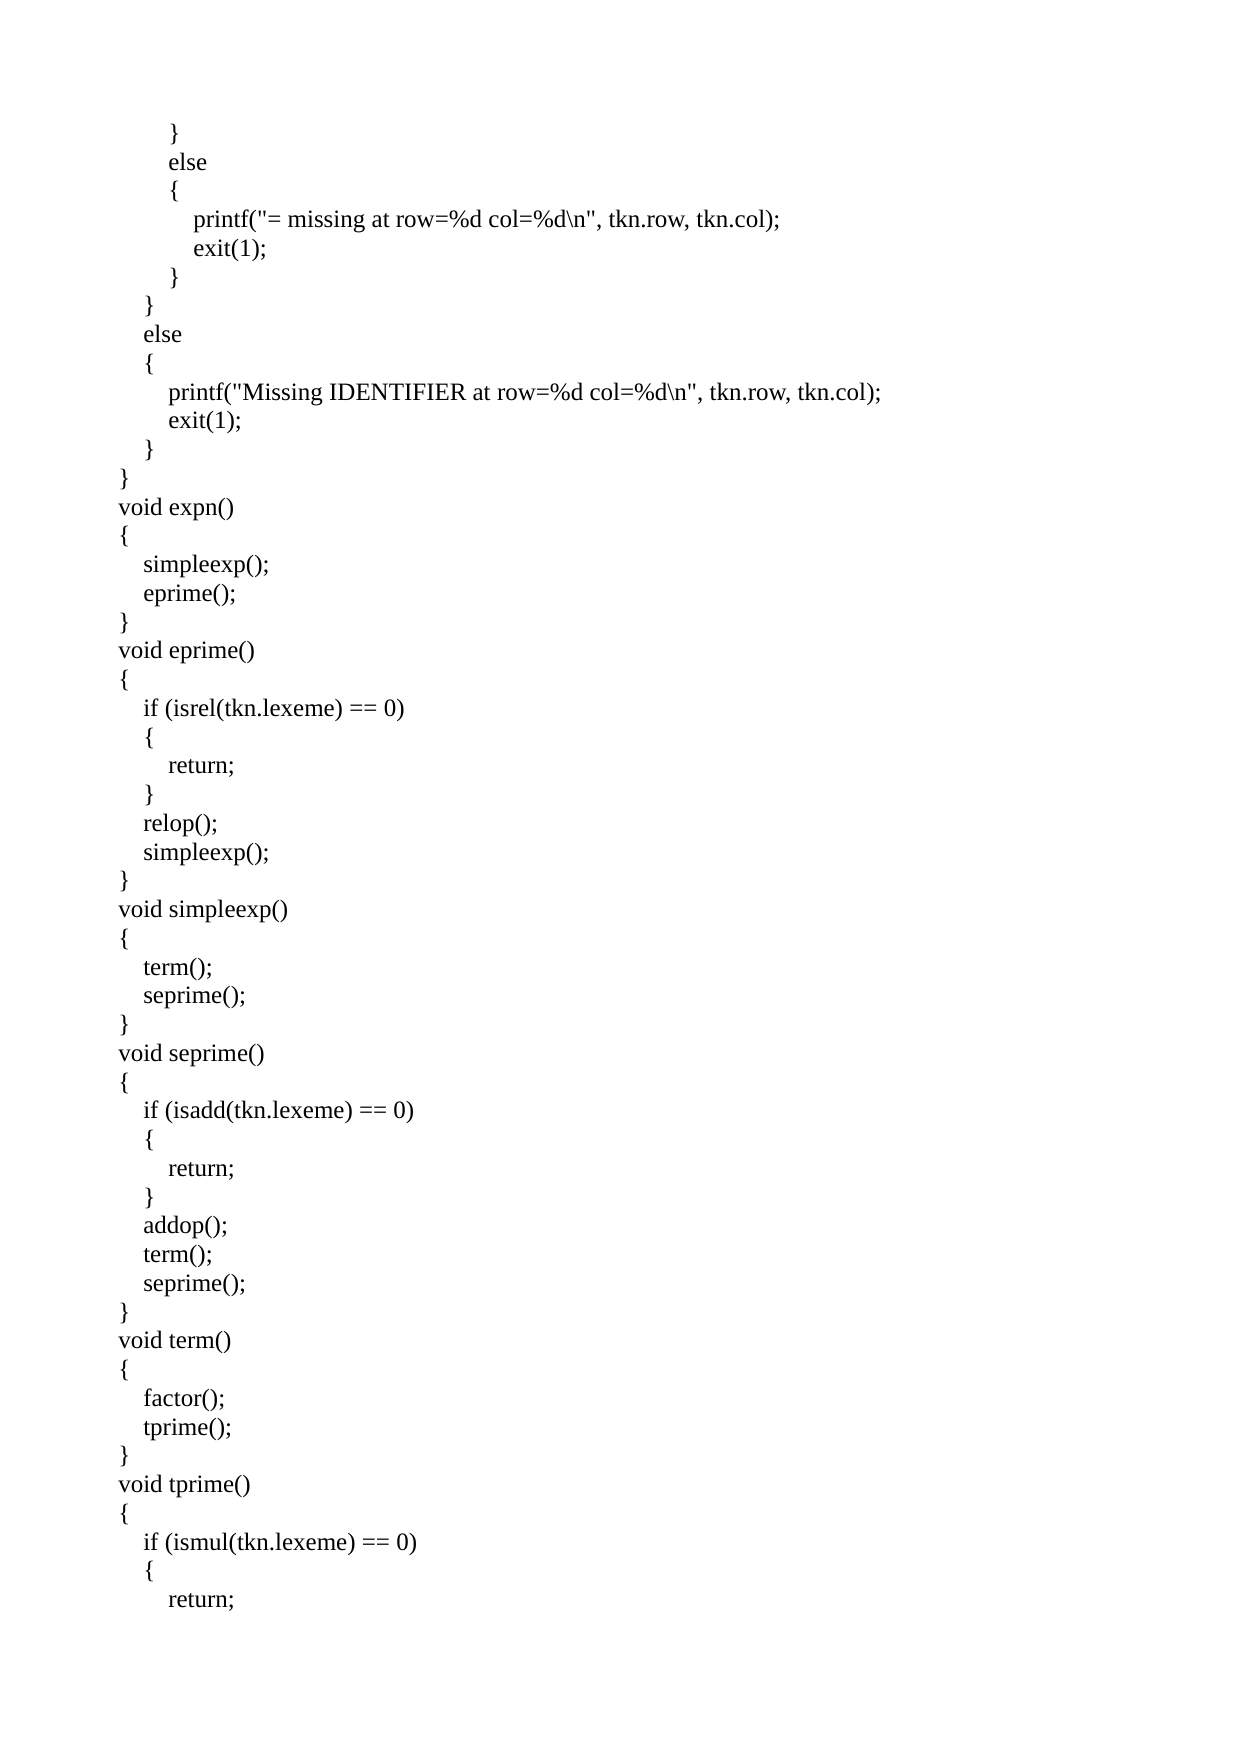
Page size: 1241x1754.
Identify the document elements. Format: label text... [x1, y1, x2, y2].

text return; [118, 1153, 1122, 1182]
text return; [118, 1584, 1122, 1613]
text void simpleexp() [118, 894, 1122, 923]
text addop(); [118, 1211, 1122, 1239]
text if (isadd(tkn.lexeme) == 0) [118, 1096, 1122, 1124]
text { [118, 1498, 1122, 1527]
text exit(1); [118, 406, 1122, 434]
text { [118, 923, 1122, 952]
text eprime(); [118, 578, 1122, 607]
text else [118, 147, 1122, 176]
text term(); [118, 1239, 1122, 1268]
text simpleexp(); [118, 837, 1122, 866]
text printf("Missing IDENTIFIER at row=%d col=%d\n", tkn.row, tkn.col); [118, 377, 1122, 406]
text } [118, 262, 1122, 291]
text { [118, 348, 1122, 377]
text { [118, 722, 1122, 751]
text } [118, 463, 1122, 492]
text void term() [118, 1326, 1122, 1354]
text if (ismul(tkn.lexeme) == 0) [118, 1527, 1122, 1556]
text exit(1); [118, 233, 1122, 262]
text } [118, 118, 1122, 147]
text { [118, 664, 1122, 693]
text } [118, 866, 1122, 894]
text void seprime() [118, 1038, 1122, 1067]
text if (isrel(tkn.lexeme) == 0) [118, 693, 1122, 722]
text void expn() [118, 492, 1122, 521]
text } [118, 434, 1122, 463]
text } [118, 1182, 1122, 1211]
text relop(); [118, 808, 1122, 837]
text { [118, 521, 1122, 549]
text tprime(); [118, 1412, 1122, 1441]
text term(); [118, 952, 1122, 981]
text return; [118, 751, 1122, 779]
text } [118, 779, 1122, 808]
text seprime(); [118, 981, 1122, 1009]
text { [118, 1067, 1122, 1096]
text seprime(); [118, 1268, 1122, 1297]
text void tprime() [118, 1469, 1122, 1498]
text { [118, 1556, 1122, 1584]
text { [118, 176, 1122, 204]
text printf("= missing at row=%d col=%d\n", tkn.row, tkn.col); [118, 204, 1122, 233]
text { [118, 1354, 1122, 1383]
text { [118, 1124, 1122, 1153]
text } [118, 607, 1122, 636]
text } [118, 1297, 1122, 1326]
text else [118, 319, 1122, 348]
text } [118, 1009, 1122, 1038]
text } [118, 1441, 1122, 1469]
text factor(); [118, 1383, 1122, 1412]
text simpleexp(); [118, 549, 1122, 578]
text } [118, 291, 1122, 319]
text void eprime() [118, 636, 1122, 664]
